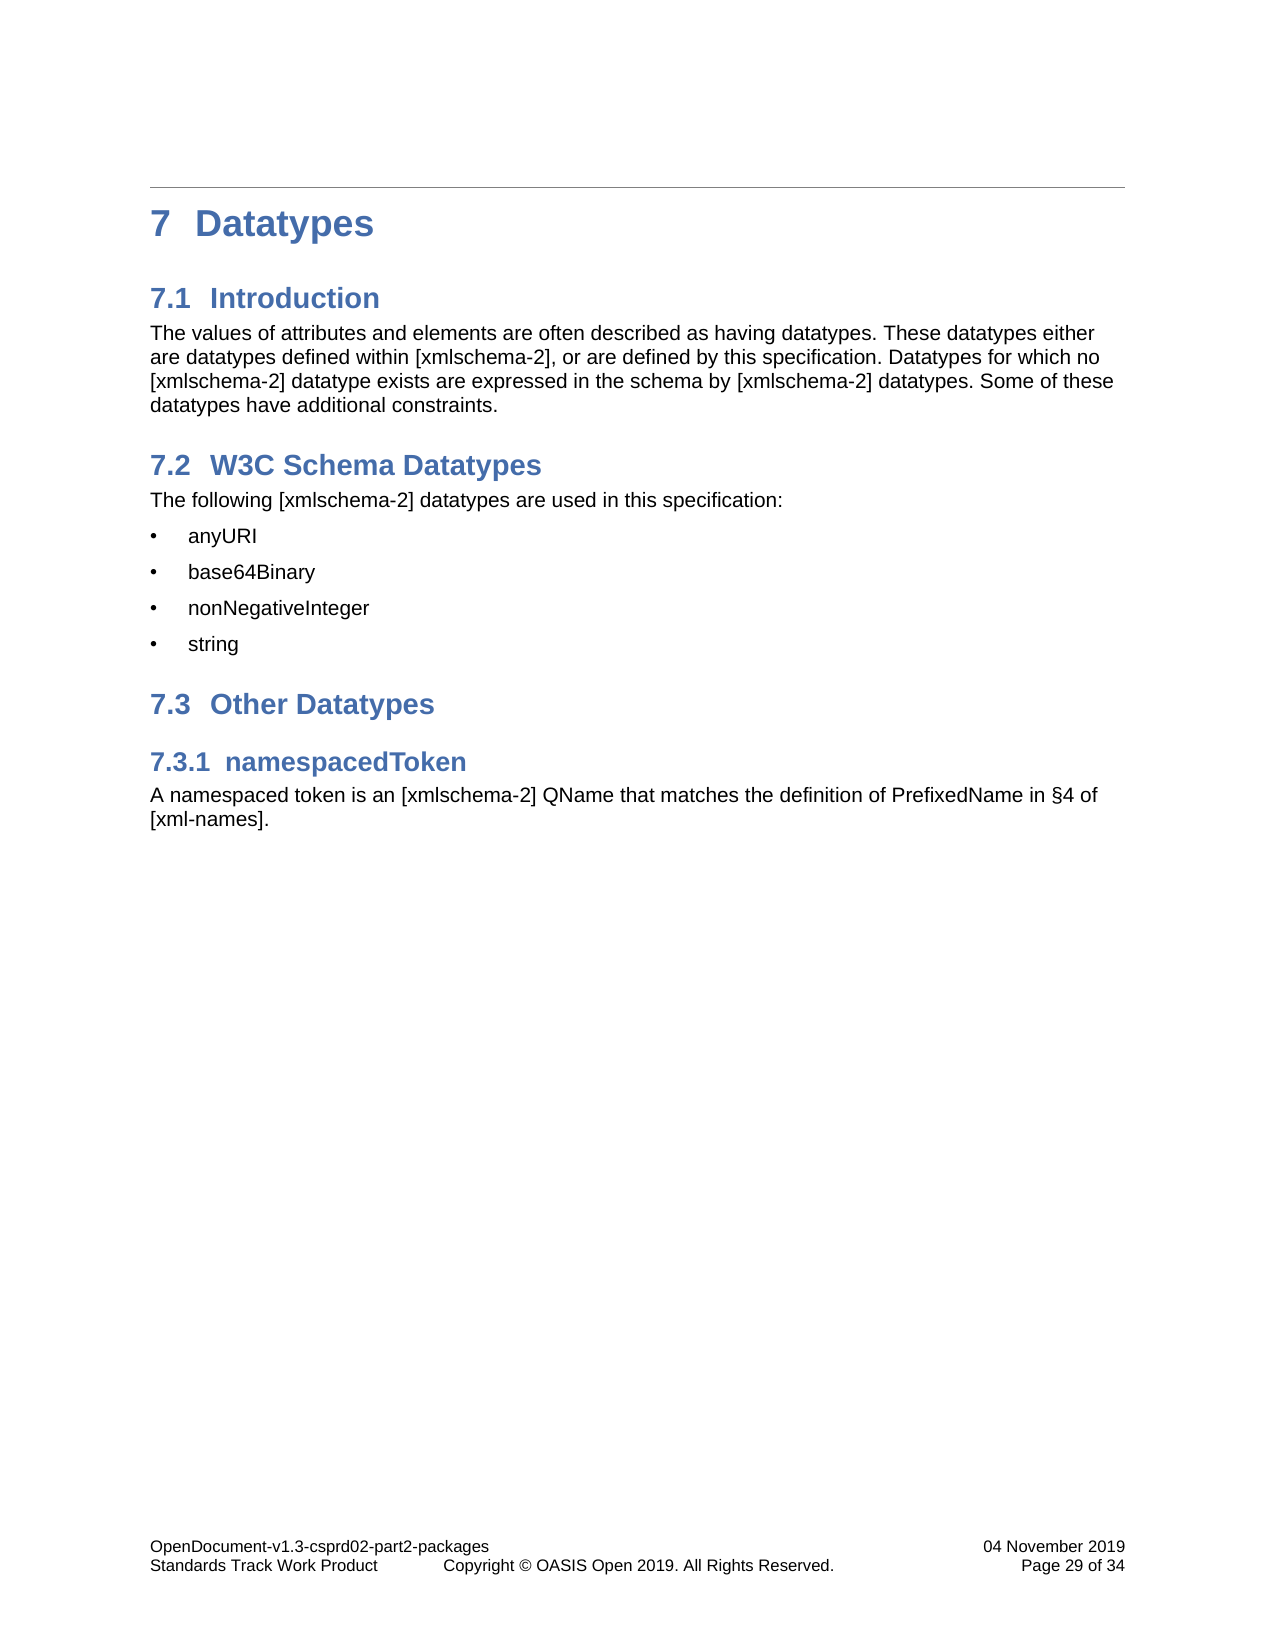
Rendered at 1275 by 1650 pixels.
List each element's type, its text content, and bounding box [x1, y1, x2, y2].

list anyURI [150, 523, 1125, 548]
text The following [xmlschema-2] datatypes are used in this specification: [150, 487, 1125, 511]
list string [150, 632, 1125, 656]
list nonNegativeInteger [150, 596, 1125, 620]
list base64Binary [150, 560, 1125, 584]
subtitle W3C Schema Datatypes [150, 448, 1125, 481]
text A namespaced token is an [xmlschema-2] QName that matches the definition of PrefixedName in §4 of [xml-names]. [150, 783, 1125, 831]
subtitle Other Datatypes [150, 687, 1125, 721]
subtitle Introduction [150, 281, 1125, 315]
text The values of attributes and elements are often described as having datatypes. These datatypes either are datatypes defined within [xmlschema-2], or are defined by this specification. Datatypes for which no [xmlschema-2] datatype exists are expressed in the schema by [xmlschema-2] datatypes. Some of these datatypes have additional constraints. [150, 321, 1125, 417]
subtitle Datatypes [150, 188, 1125, 244]
subtitle namespacedToken [150, 746, 1125, 777]
